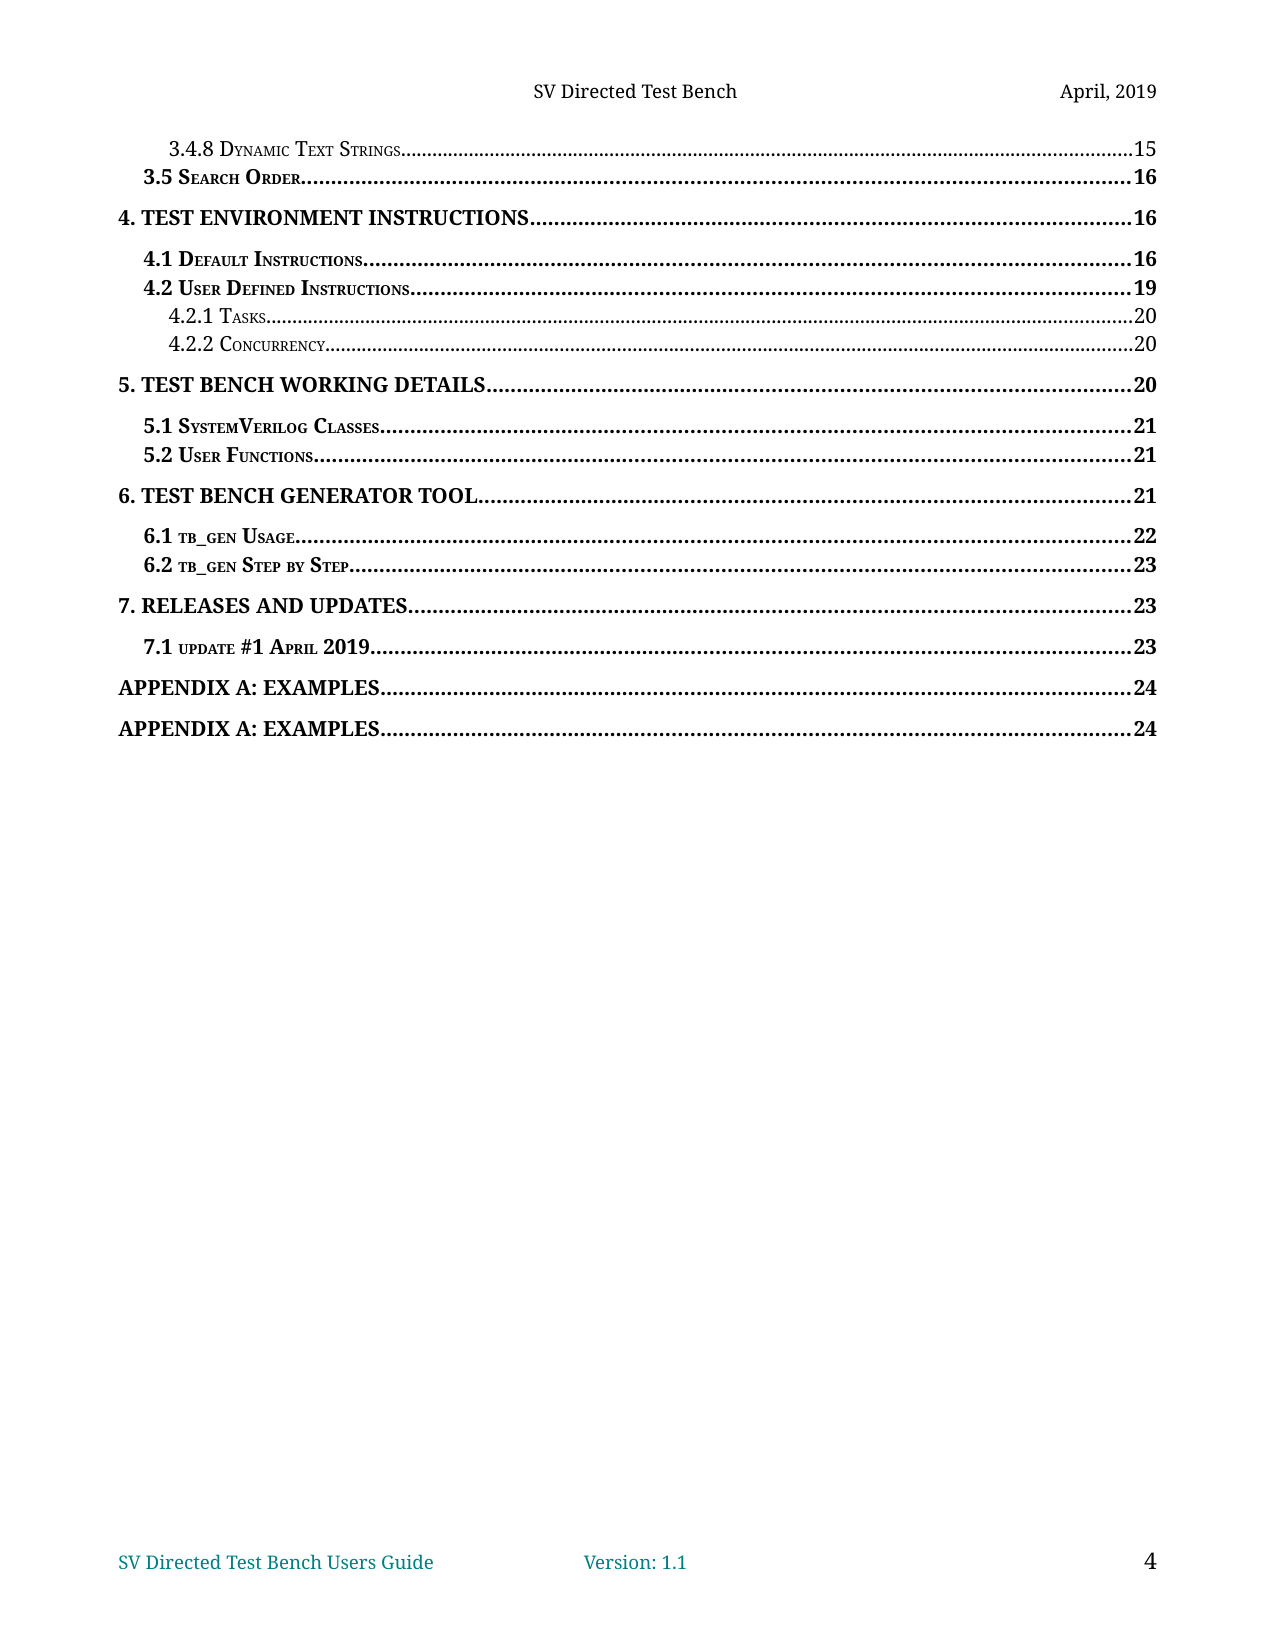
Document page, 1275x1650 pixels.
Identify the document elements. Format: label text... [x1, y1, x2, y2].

text 6.2 tb_gen Step by Step 23 [143, 550, 1157, 578]
text 4.2.2 Concurrency 20 [168, 329, 1157, 358]
text 6. Test Bench Generator tool 21 [118, 481, 1157, 509]
text 6.1 tb_gen Usage 22 [143, 522, 1157, 550]
text 7.1 update #1 April 2019 23 [143, 632, 1157, 660]
text Appendix A: Examples 24 [118, 673, 1157, 701]
text 4.1 Default Instructions 16 [143, 244, 1157, 273]
text 4.2 User Defined Instructions 19 [143, 273, 1157, 301]
text 4. Test environment Instructions 16 [118, 203, 1157, 232]
text 5.1 SystemVerilog Classes 21 [143, 411, 1157, 440]
text 4.2.1 Tasks 20 [168, 301, 1157, 329]
text 3.5 Search Order 16 [143, 162, 1157, 191]
text 5.2 User Functions 21 [143, 440, 1157, 468]
text Appendix A: Examples 24 [118, 714, 1157, 742]
text 5. Test Bench Working Details 20 [118, 370, 1157, 399]
text 7. Releases and Updates. 23 [118, 591, 1157, 619]
text 3.4.8 Dynamic Text Strings 15 [168, 134, 1157, 162]
